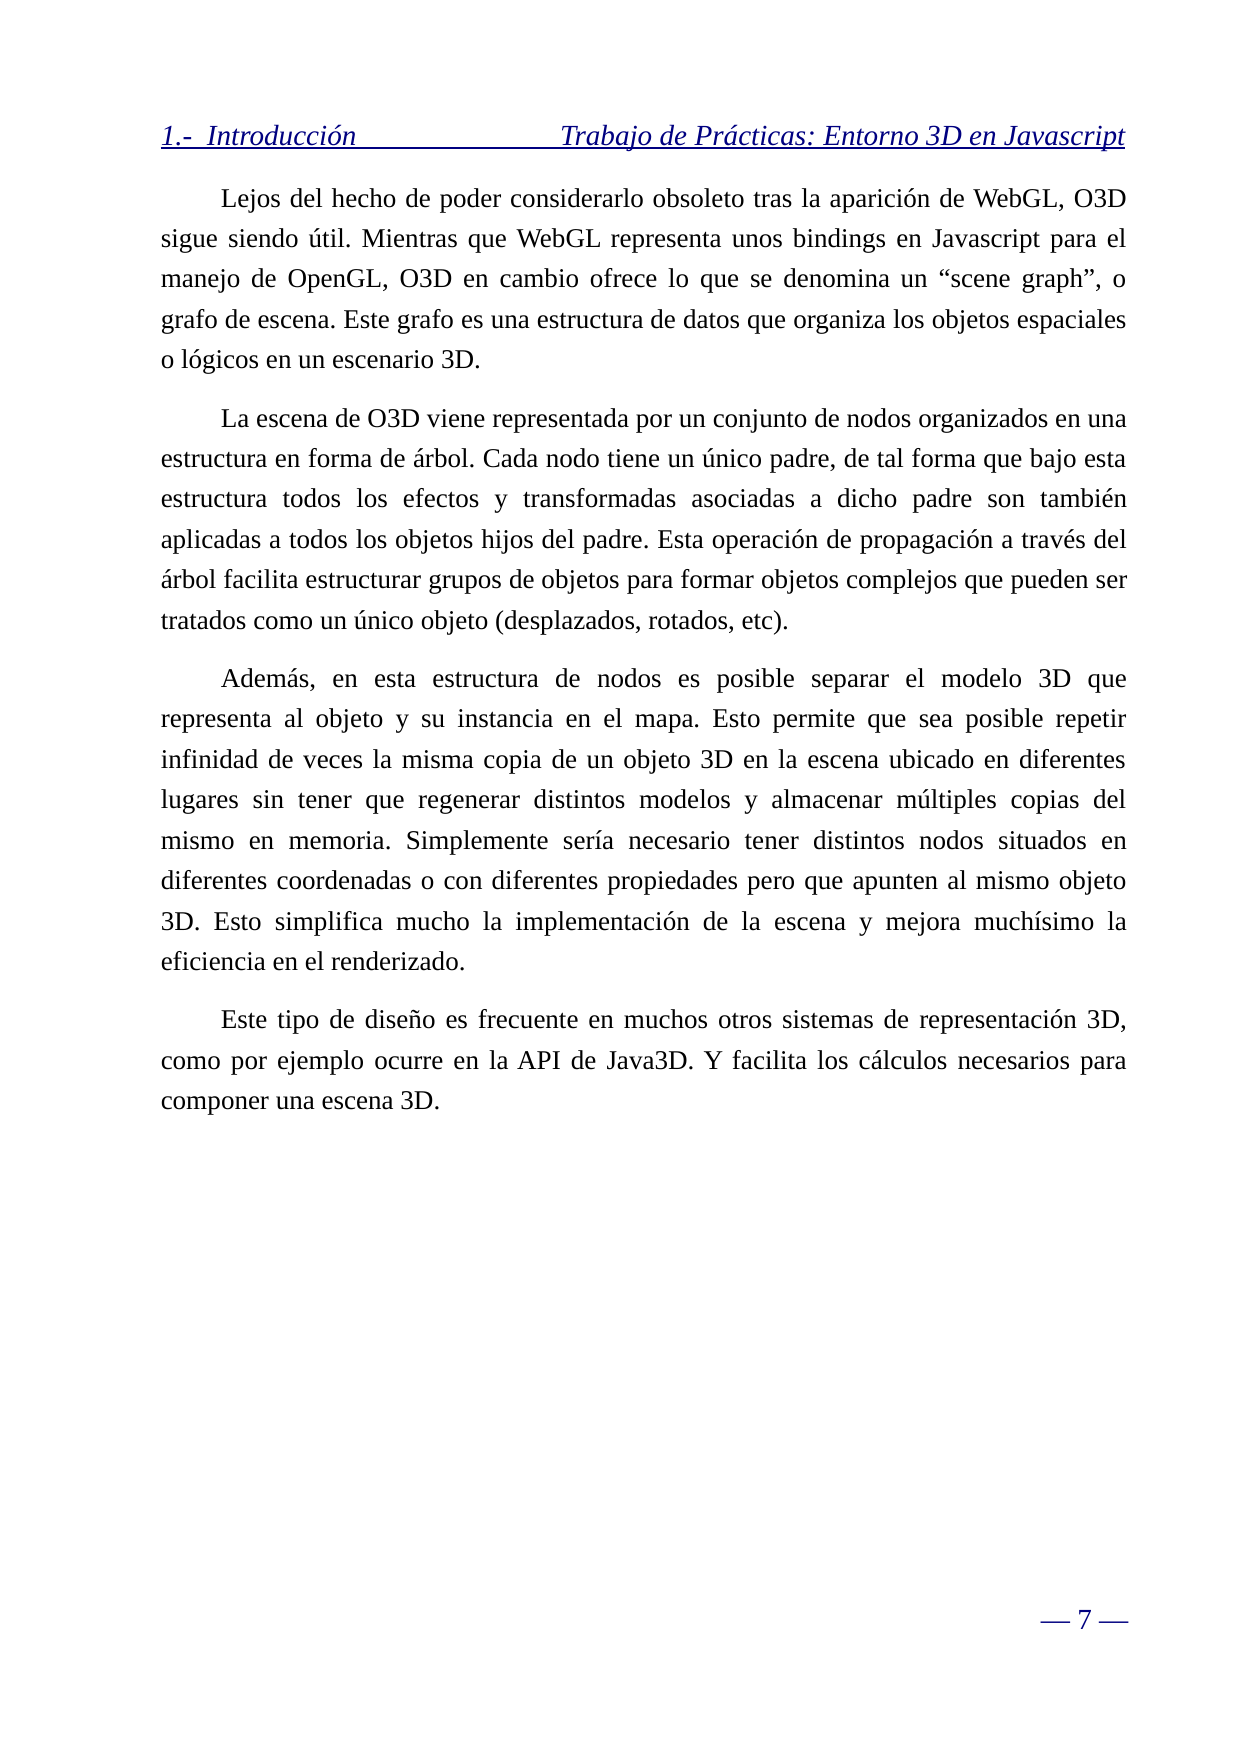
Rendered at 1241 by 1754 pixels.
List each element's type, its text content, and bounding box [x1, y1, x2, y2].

text Además, en esta estructura de nodos es posible separar el modelo 3D que representa al objeto y su instancia en el mapa. Esto permite que sea posible repetir infinidad de veces la misma copia de un objeto 3D en la escena ubicado en diferentes lugares sin tener que regenerar distintos modelos y almacenar múltiples copias del mismo en memoria. Simplemente sería necesario tener distintos nodos situados en diferentes coordenadas o con diferentes propiedades pero que apunten al mismo objeto 3D. Esto simplifica mucho la implementación de la escena y mejora muchísimo la eficiencia en el renderizado. [161, 662, 1128, 976]
text Lejos del hecho de poder considerarlo obsoleto tras la aparición de WebGL, O3D sigue siendo útil. Mientras que WebGL representa unos bindings en Javascript para el manejo de OpenGL, O3D en cambio ofrece lo que se denomina un “scene graph”, o grafo de escena. Este grafo es una estructura de datos que organiza los objetos espaciales o lógicos en un escenario 3D. [161, 182, 1128, 374]
text La escena de O3D viene representada por un conjunto de nodos organizados en una estructura en forma de árbol. Cada nodo tiene un único padre, de tal forma que bajo esta estructura todos los efectos y transformadas asociadas a dicho padre son también aplicadas a todos los objetos hijos del padre. Esta operación de propagación a través del árbol facilita estructurar grupos de objetos para formar objetos complejos que pueden ser tratados como un único objeto (desplazados, rotados, etc). [161, 402, 1128, 635]
text Este tipo de diseño es frecuente en muchos otros sistemas de representación 3D, como por ejemplo ocurre en la API de Java3D. Y facilita los cálculos necesarios para componer una escena 3D. [161, 1003, 1128, 1115]
